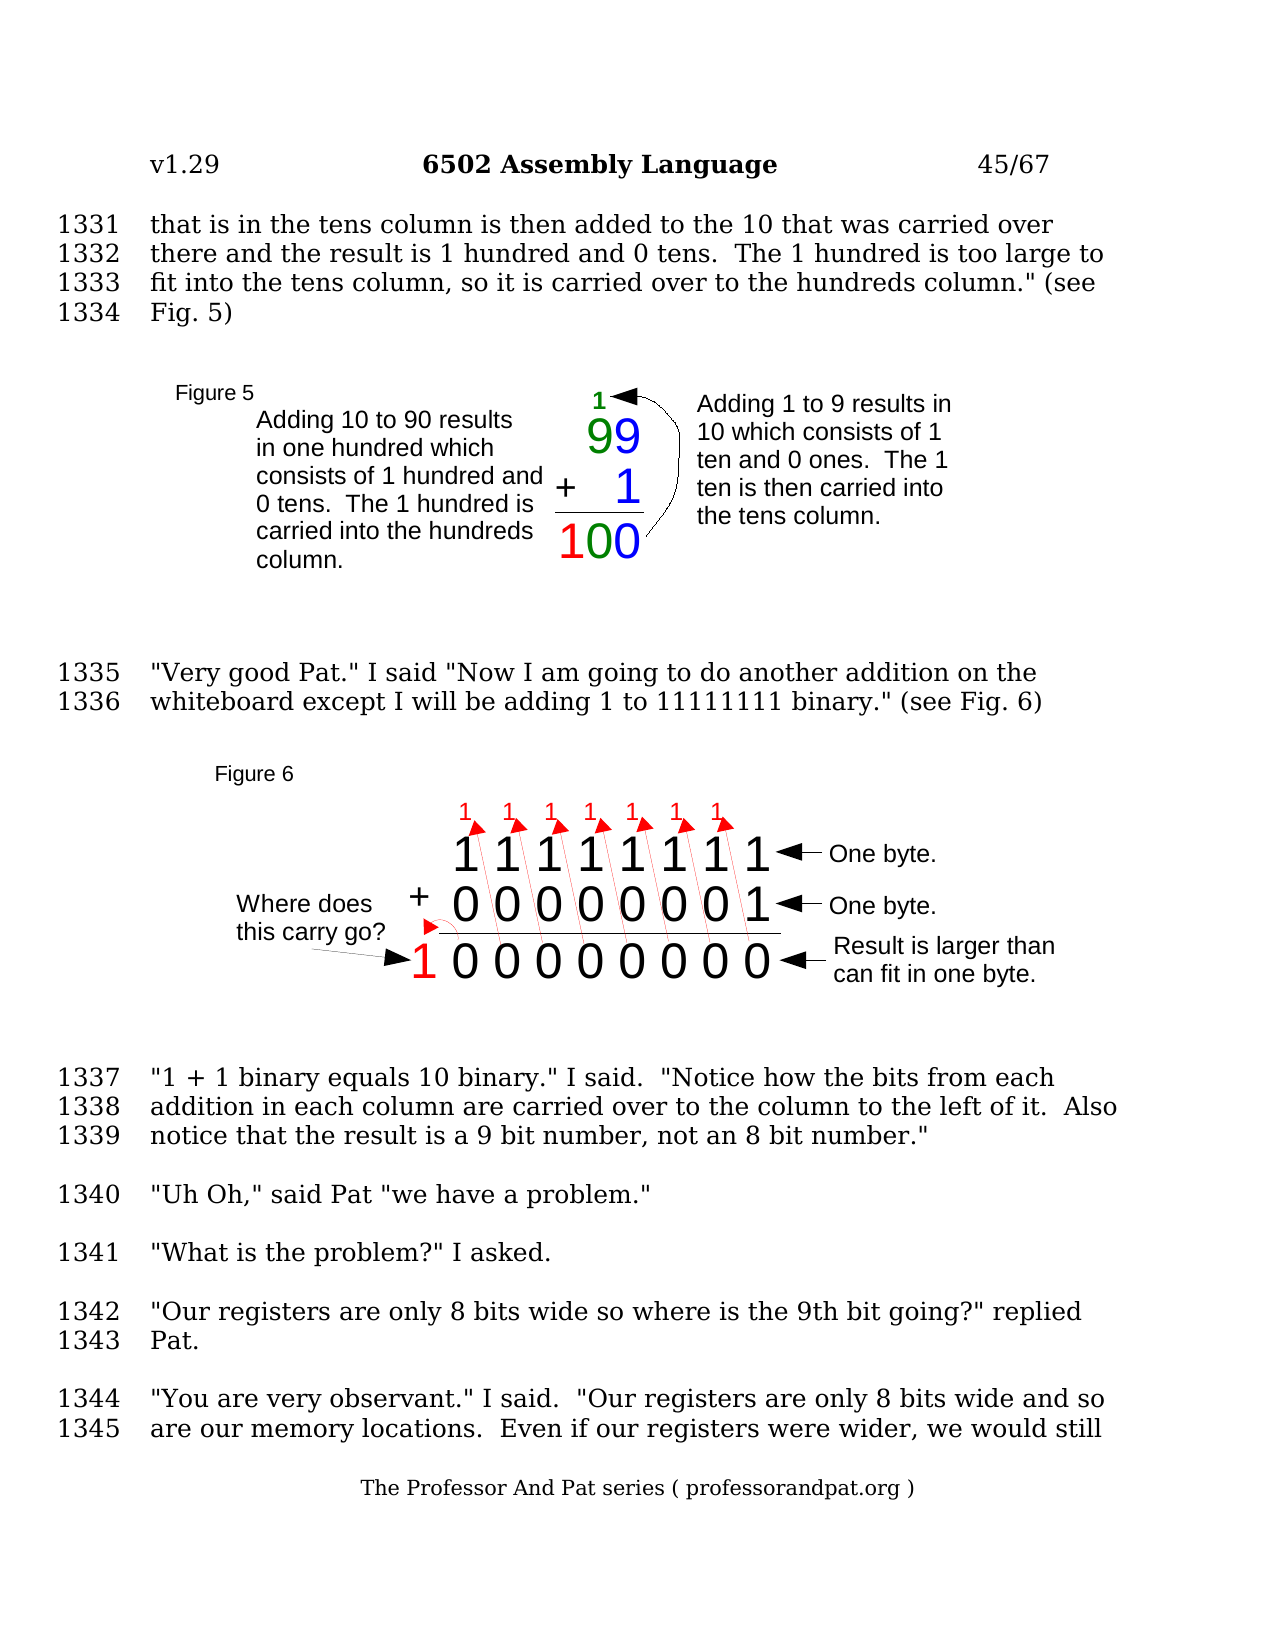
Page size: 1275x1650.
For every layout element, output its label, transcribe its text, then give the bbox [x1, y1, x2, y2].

text "You are very observant." I said. "Our registers are only 8 bits wide and so are our memory locations. Even if our registers were wider, we would still [150, 1385, 1125, 1443]
text that is in the tens column is then added to the 10 that was carried over there and the result is 1 hundred and 0 tens. The 1 hundred is too large to fit into the tens column, so it is carried over to the hundreds column." (see Fig. 5) [150, 210, 1125, 327]
text "Uh Oh," said Pat "we have a problem." [150, 1180, 1125, 1209]
text "1 + 1 binary equals 10 binary." I said. "Notice how the bits from each addition in each column are carried over to the column to the left of it. Also notice that the result is a 9 bit number, not an 8 bit number." [150, 1063, 1125, 1151]
text "Very good Pat." I said "Now I am going to do another addition on the whiteboard except I will be adding 1 to 11111111 binary." (see Fig. 6) [150, 658, 1125, 717]
text "Our registers are only 8 bits wide so where is the 9th bit going?" replied Pat. [150, 1297, 1125, 1355]
text "What is the problem?" I asked. [150, 1238, 1125, 1268]
